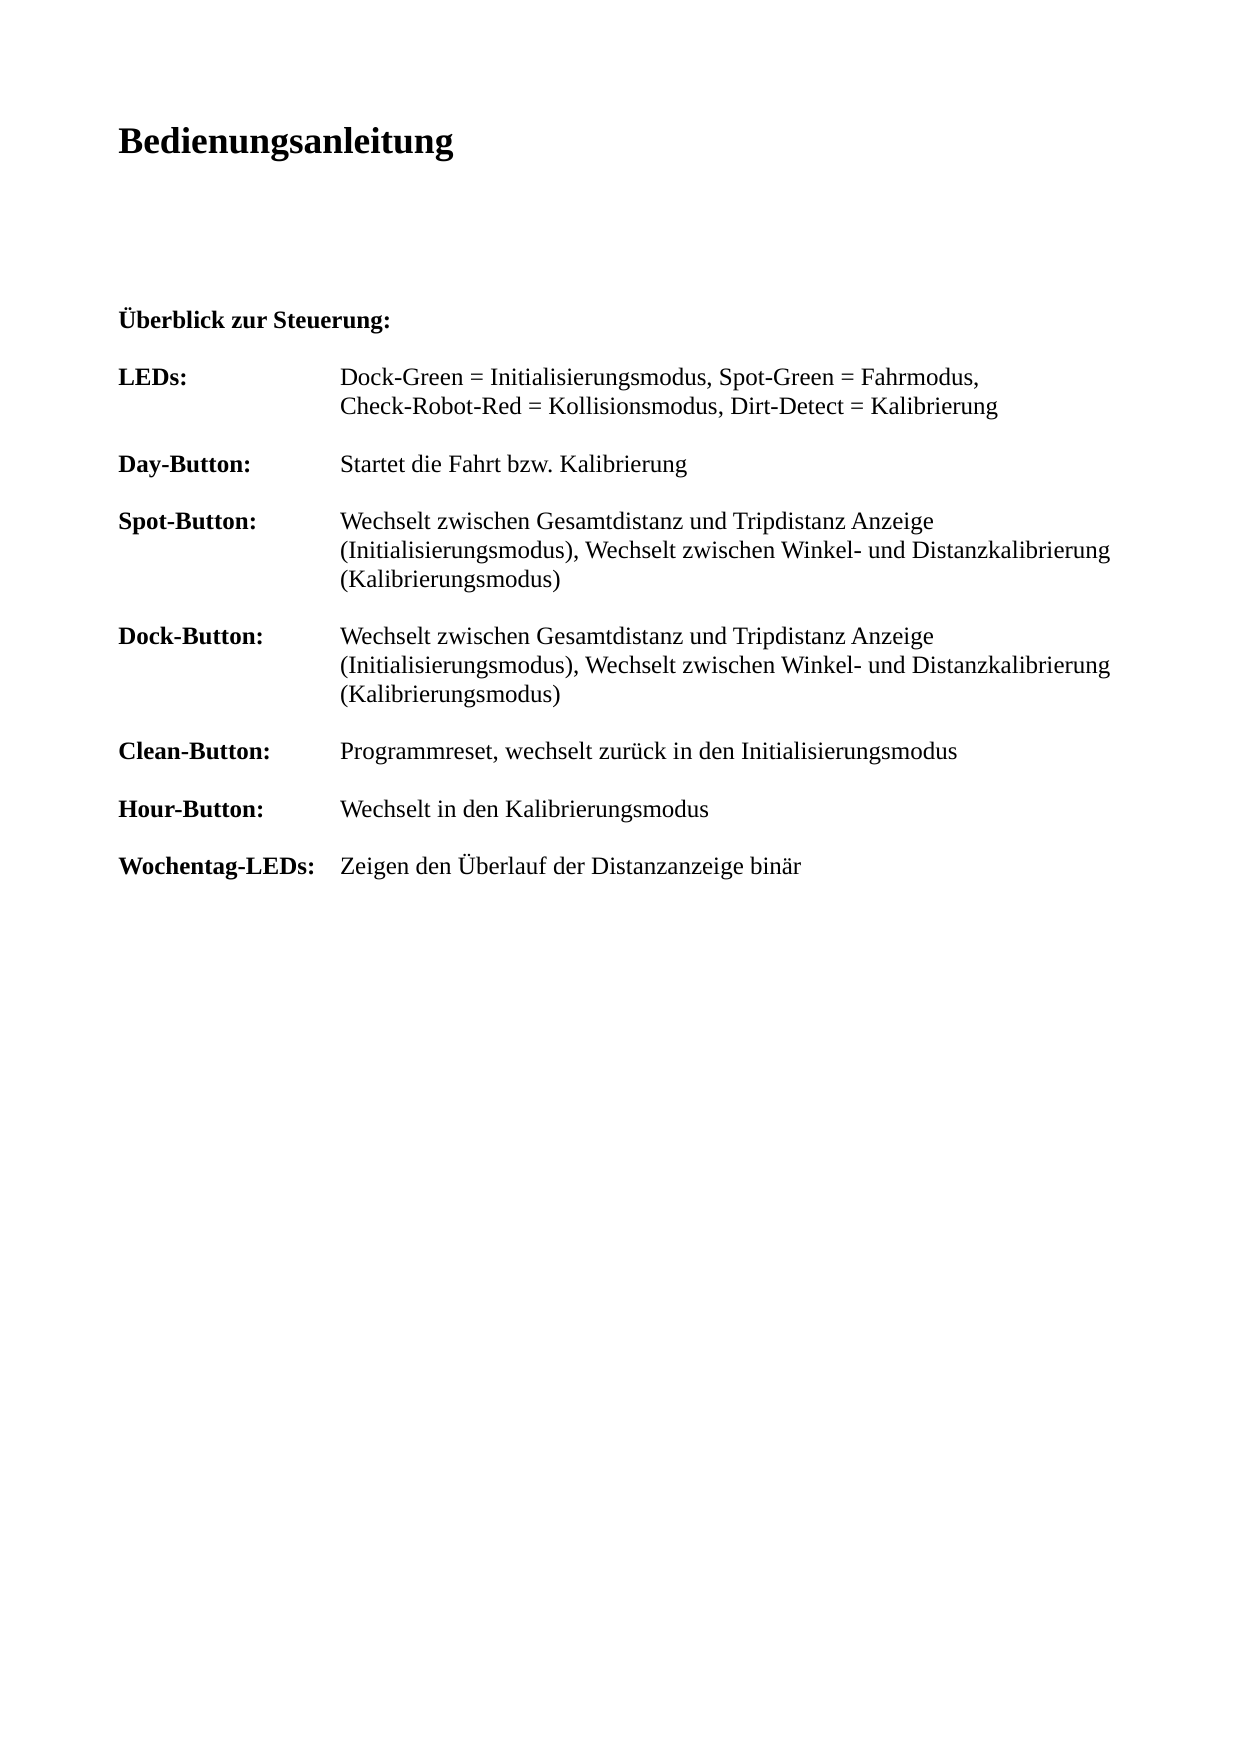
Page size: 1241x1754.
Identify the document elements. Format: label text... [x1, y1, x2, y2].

text Wochentag-LEDs: Zeigen den Überlauf der Distanzanzeige binär [118, 851, 1122, 880]
text Day-Button: Startet die Fahrt bzw. Kalibrierung [118, 449, 1122, 477]
text Dock-Button: Wechselt zwischen Gesamtdistanz und Tripdistanz Anzeige (Initialisierungsmodus), Wechselt zwischen Winkel- und Distanzkalibrierung (Kalibrierungsmodus) [118, 621, 1122, 707]
text Überblick zur Steuerung: [118, 305, 1122, 334]
text Bedienungsanleitung [118, 118, 1122, 161]
text Clean-Button: Programmreset, wechselt zurück in den Initialisierungsmodus [118, 736, 1122, 765]
text Hour-Button: Wechselt in den Kalibrierungsmodus [118, 794, 1122, 822]
text Spot-Button: Wechselt zwischen Gesamtdistanz und Tripdistanz Anzeige (Initialisierungsmodus), Wechselt zwischen Winkel- und Distanzkalibrierung (Kalibrierungsmodus) [118, 506, 1122, 592]
text Check-Robot-Red = Kollisionsmodus, Dirt-Detect = Kalibrierung [118, 391, 1122, 420]
text LEDs: Dock-Green = Initialisierungsmodus, Spot-Green = Fahrmodus, [118, 362, 1122, 391]
